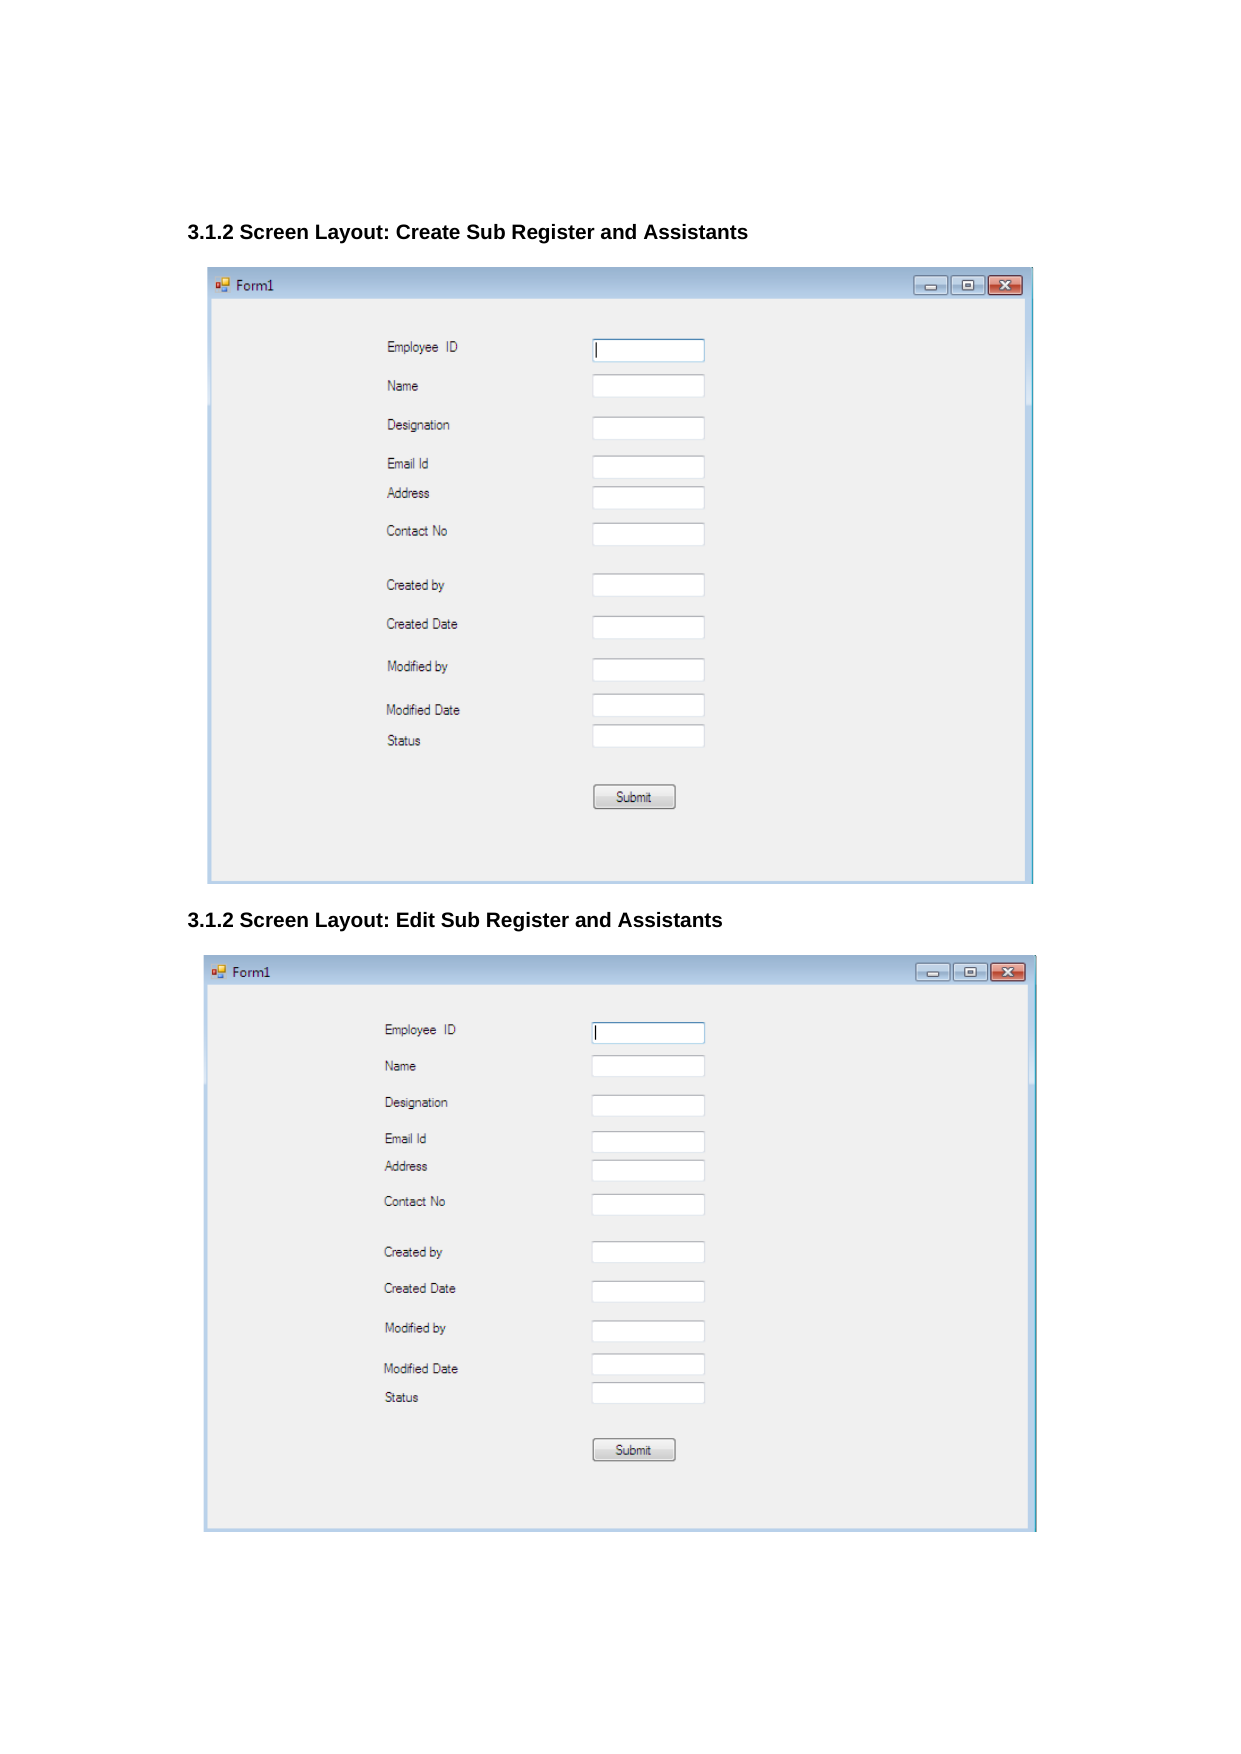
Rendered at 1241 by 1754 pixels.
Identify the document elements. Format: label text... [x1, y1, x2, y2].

text 3.1.2 Screen Layout: Create Sub Register and Assistants [187, 219, 1053, 243]
text 3.1.2 Screen Layout: Edit Sub Register and Assistants [187, 908, 1053, 932]
